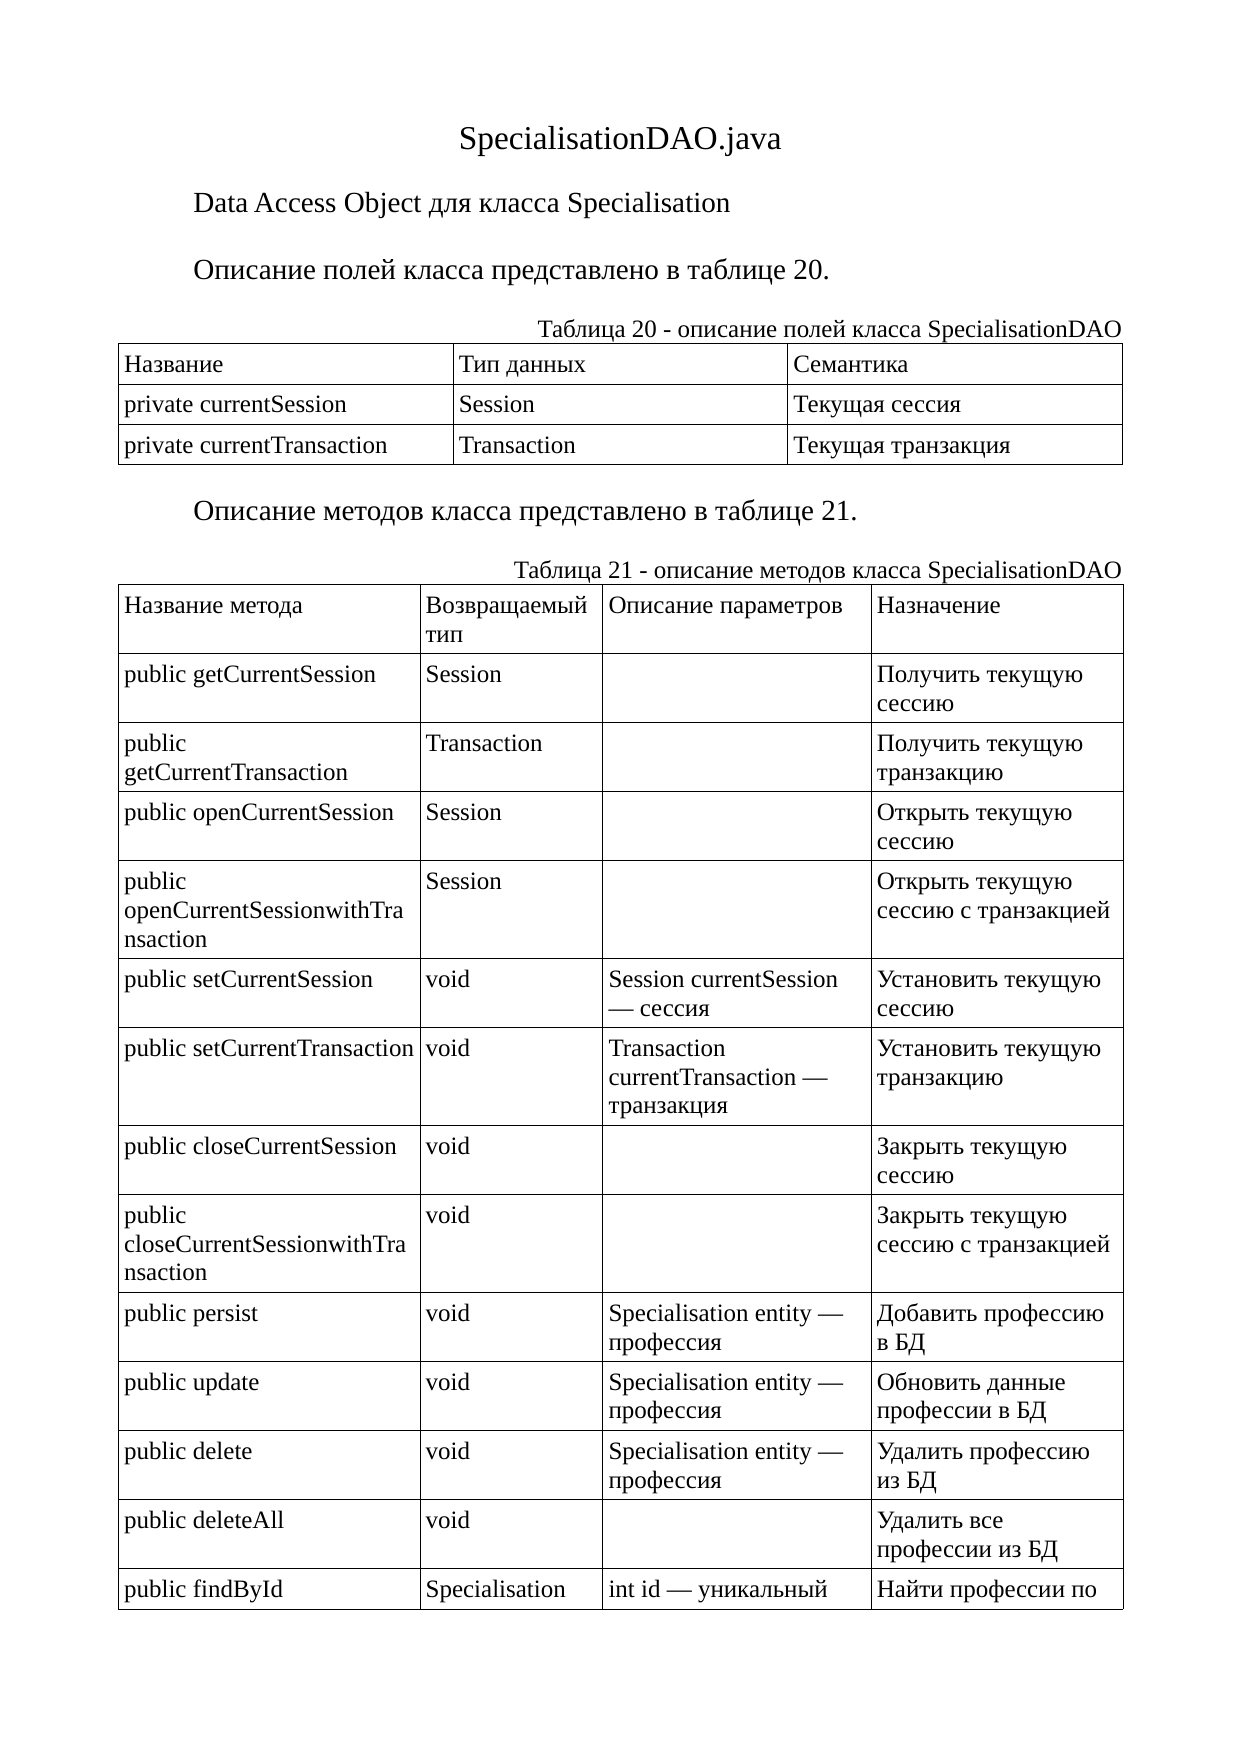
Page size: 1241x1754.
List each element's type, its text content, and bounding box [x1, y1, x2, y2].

text Описание методов класса представлено в таблице 21. [118, 493, 1122, 527]
table_cell Открыть текущую сессию с транзакцией [872, 861, 1123, 958]
text Таблица 20 - описание полей класса SpecialisationDAO [118, 314, 1122, 343]
table_cell public closeCurrentSessionwithTransaction [119, 1195, 420, 1292]
table_cell Specialisation [421, 1569, 602, 1608]
table_header Название [119, 344, 453, 384]
table_cell Установить текущую сессию [872, 959, 1123, 1027]
table_cell Установить текущую транзакцию [872, 1028, 1123, 1125]
table_cell void [421, 1126, 602, 1194]
table_cell void [421, 1195, 602, 1292]
table_cell public setCurrentSession [119, 959, 420, 1027]
table_cell Обновить данные профессии в БД [872, 1362, 1123, 1430]
table_header Назначение [872, 585, 1123, 653]
table_cell public getCurrentSession [119, 654, 420, 722]
table_cell Получить текущую транзакцию [872, 723, 1123, 791]
table_cell public delete [119, 1431, 420, 1499]
table_cell public openCurrentSessionwithTransaction [119, 861, 420, 958]
text Таблица 21 - описание методов класса SpecialisationDAO [118, 555, 1122, 584]
table_cell Session [421, 792, 602, 860]
table_cell Transaction [421, 723, 602, 791]
table_cell public closeCurrentSession [119, 1126, 420, 1194]
table_cell private currentTransaction [119, 425, 453, 464]
table_cell void [421, 1500, 602, 1568]
table_cell void [421, 1028, 602, 1125]
table_cell public update [119, 1362, 420, 1430]
table_cell public persist [119, 1293, 420, 1361]
table_cell public setCurrentTransaction [119, 1028, 420, 1125]
text Описание полей класса представлено в таблице 20. [118, 252, 1122, 286]
table_cell Текущая сессия [788, 385, 1122, 424]
table_cell Закрыть текущую сессию [872, 1126, 1123, 1194]
table_cell Transaction [454, 425, 787, 464]
table_cell Удалить все профессии из БД [872, 1500, 1123, 1568]
table_cell Получить текущую сессию [872, 654, 1123, 722]
table_header Возвращаемый тип [421, 585, 602, 653]
table_cell [603, 654, 871, 722]
table_cell public deleteAll [119, 1500, 420, 1568]
table_cell Session currentSession — сессия [603, 959, 871, 1027]
table_cell Session [454, 385, 787, 424]
table_cell void [421, 1362, 602, 1430]
table_header Тип данных [454, 344, 787, 384]
table_cell [603, 1500, 871, 1568]
table_header Название метода [119, 585, 420, 653]
table_cell Добавить профессию в БД [872, 1293, 1123, 1361]
table_cell [603, 1195, 871, 1292]
table_cell void [421, 959, 602, 1027]
table_cell [603, 1126, 871, 1194]
table_cell public findById [119, 1569, 420, 1608]
table_cell Найти профессии по [872, 1569, 1123, 1608]
table_cell Specialisation entity — профессия [603, 1362, 871, 1430]
table_cell void [421, 1431, 602, 1499]
table_cell void [421, 1293, 602, 1361]
table_header Семантика [788, 344, 1122, 384]
table_cell public getCurrentTransaction [119, 723, 420, 791]
table_cell private currentSession [119, 385, 453, 424]
table_cell public openCurrentSession [119, 792, 420, 860]
table_cell Session [421, 654, 602, 722]
table_cell Закрыть текущую сессию с транзакцией [872, 1195, 1123, 1292]
table_cell Transaction currentTransaction — транзакция [603, 1028, 871, 1125]
table_cell Удалить профессию из БД [872, 1431, 1123, 1499]
table_cell Specialisation entity — профессия [603, 1293, 871, 1361]
table_cell Текущая транзакция [788, 425, 1122, 464]
table_cell [603, 723, 871, 791]
table_cell [603, 861, 871, 958]
table_cell [603, 792, 871, 860]
table_cell Открыть текущую сессию [872, 792, 1123, 860]
table_cell Session [421, 861, 602, 958]
text Data Access Object для класса Specialisation [118, 185, 1122, 219]
table_header Описание параметров [603, 585, 871, 653]
text SpecialisationDAO.java [118, 118, 1122, 156]
table_cell int id — уникальный [603, 1569, 871, 1608]
table_cell Specialisation entity — профессия [603, 1431, 871, 1499]
